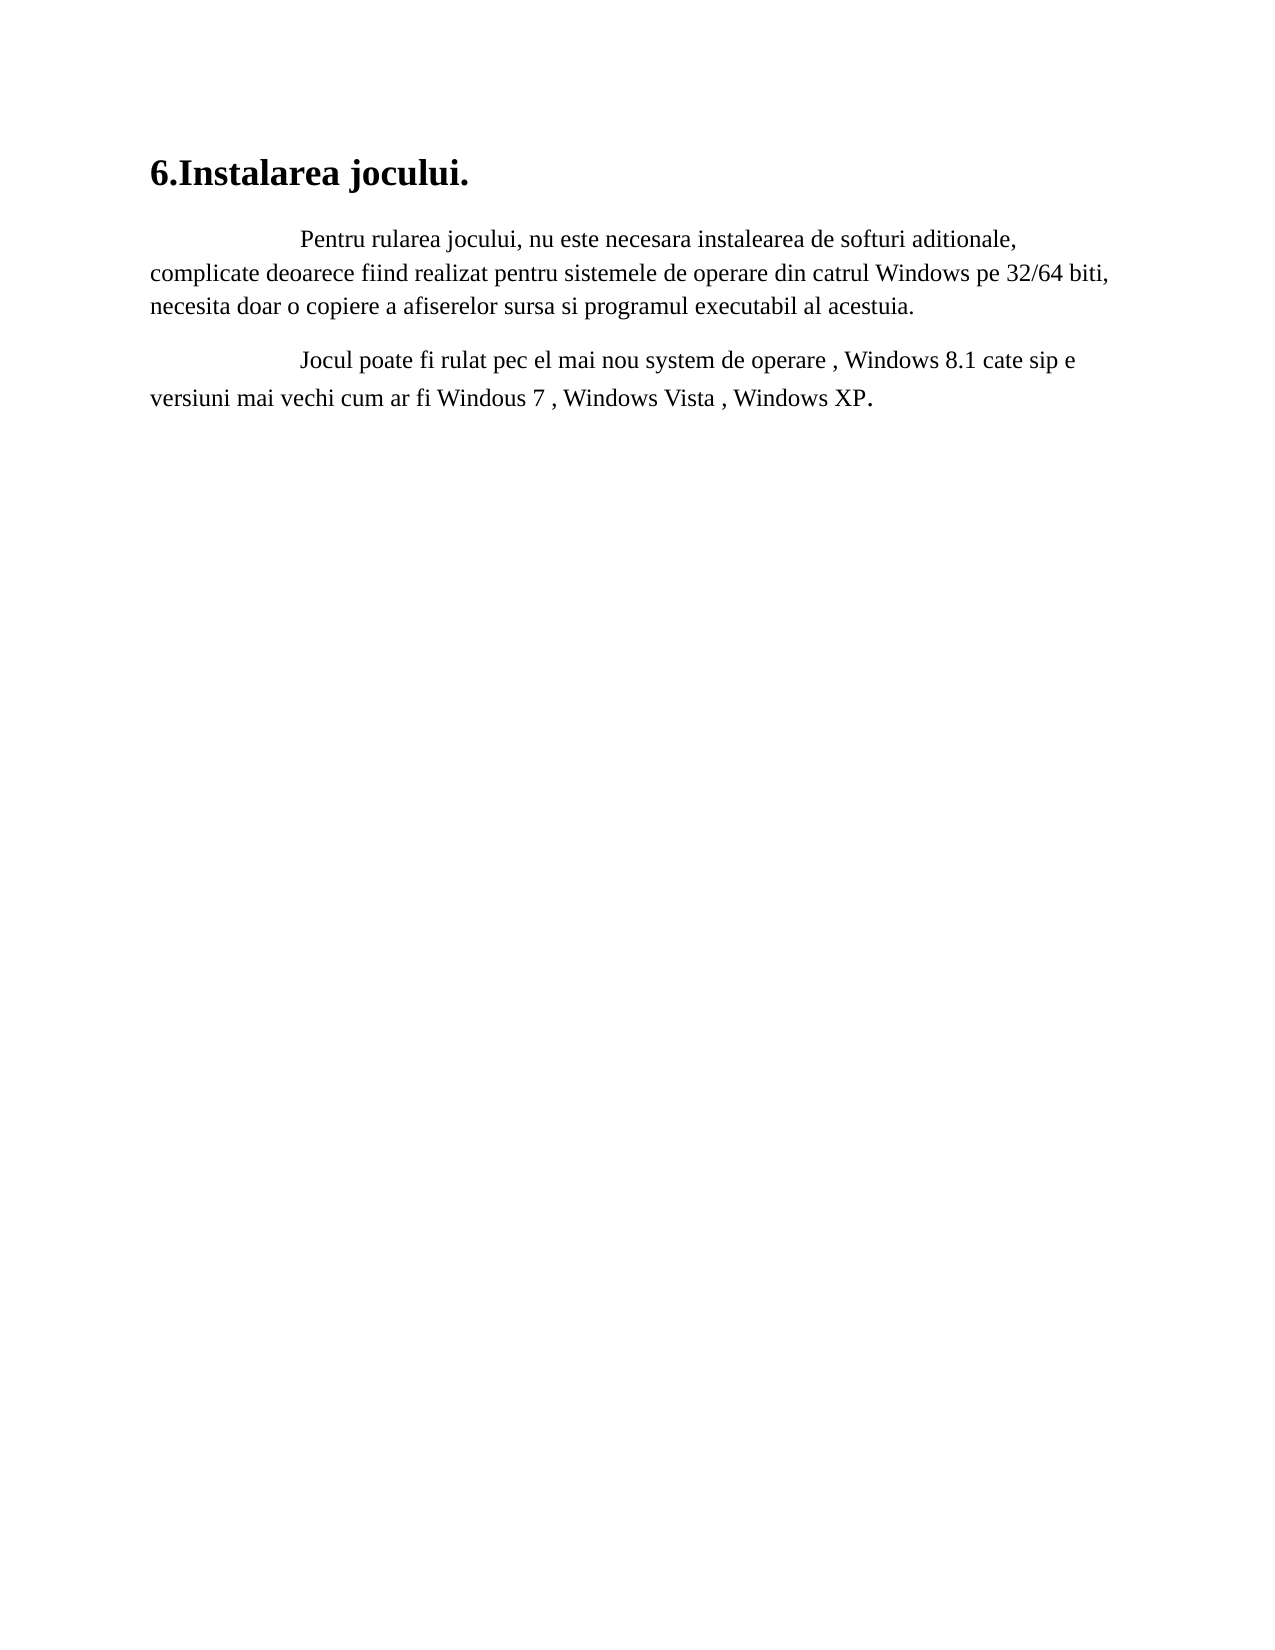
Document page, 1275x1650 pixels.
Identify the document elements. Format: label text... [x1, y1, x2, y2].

text Pentru rularea jocului, nu este necesara instalearea de softuri aditionale, complicate deoarece fiind realizat pentru sistemele de operare din catrul Windows pe 32/64 biti, necesita doar o copiere a afiserelor sursa si programul executabil al acestuia. [150, 220, 1125, 320]
text 6.Instalarea jocului. [150, 150, 1125, 193]
text Jocul poate fi rulat pec el mai nou system de operare , Windows 8.1 cate sip e versiuni mai vechi cum ar fi Windous 7 , Windows Vista , Windows XP. [150, 345, 1125, 412]
